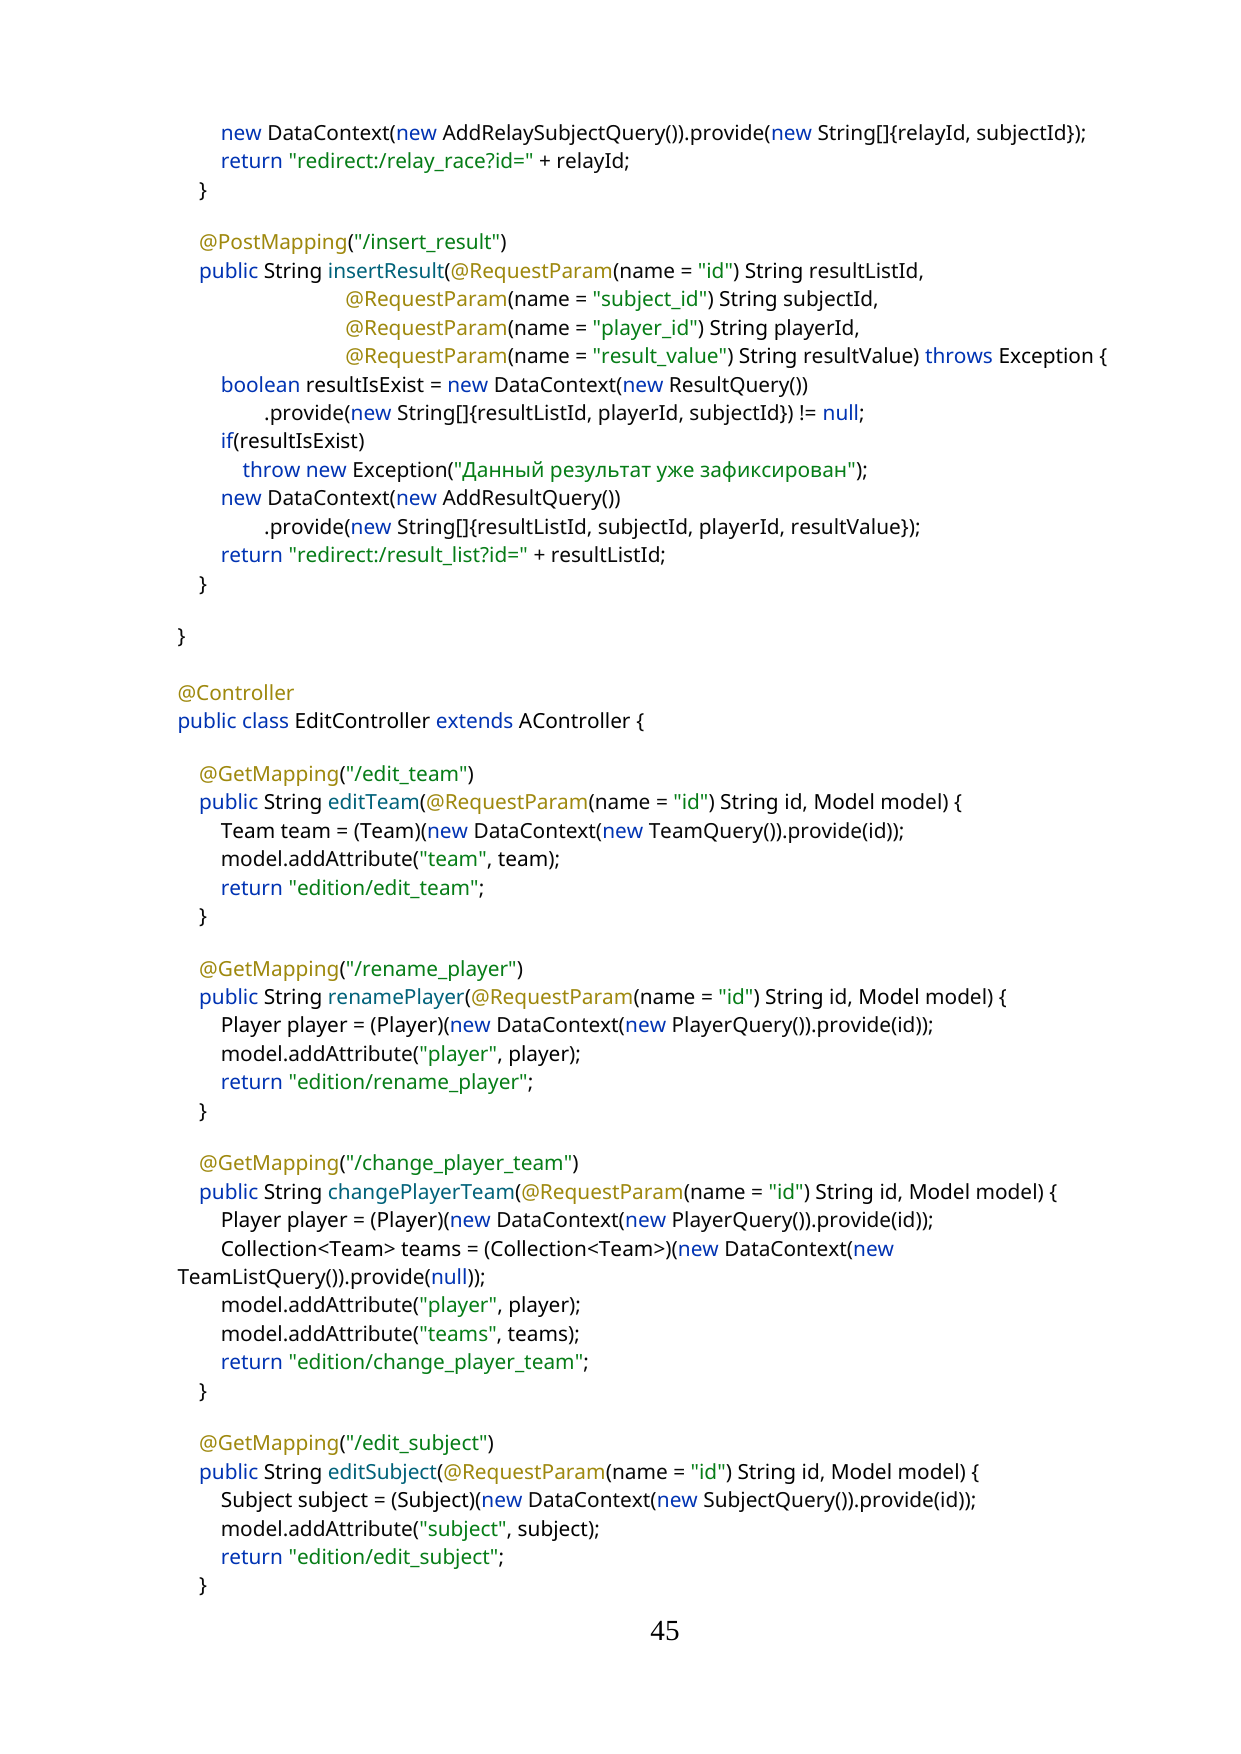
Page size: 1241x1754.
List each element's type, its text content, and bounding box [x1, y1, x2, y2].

text @Controller public class EditController extends AController { @GetMapping("/edit_team") public String editTeam(@RequestParam(name = "id") String id, Model model) { Team team = (Team)(new DataContext(new TeamQuery()).provide(id)); model.addAttribute("team", team); return "edition/edit_team"; } @GetMapping("/rename_player") public String renamePlayer(@RequestParam(name = "id") String id, Model model) { Player player = (Player)(new DataContext(new PlayerQuery()).provide(id)); model.addAttribute("player", player); return "edition/rename_player"; } @GetMapping("/change_player_team") public String changePlayerTeam(@RequestParam(name = "id") String id, Model model) { Player player = (Player)(new DataContext(new PlayerQuery()).provide(id)); Collection<Team> teams = (Collection<Team>)(new DataContext(new TeamListQuery()).provide(null)); model.addAttribute("player", player); model.addAttribute("teams", teams); return "edition/change_player_team"; } @GetMapping("/edit_subject") public String editSubject(@RequestParam(name = "id") String id, Model model) { Subject subject = (Subject)(new DataContext(new SubjectQuery()).provide(id)); model.addAttribute("subject", subject); return "edition/edit_subject"; } [177, 678, 1152, 1599]
text new DataContext(new AddRelaySubjectQuery()).provide(new String[]{relayId, subjectId}); return "redirect:/relay_race?id=" + relayId; } @PostMapping("/insert_result") public String insertResult(@RequestParam(name = "id") String resultListId, @RequestParam(name = "subject_id") String subjectId, @RequestParam(name = "player_id") String playerId, @RequestParam(name = "result_value") String resultValue) throws Exception { boolean resultIsExist = new DataContext(new ResultQuery()) .provide(new String[]{resultListId, playerId, subjectId}) != null; if(resultIsExist) throw new Exception("Данный результат уже зафиксирован"); new DataContext(new AddResultQuery()) .provide(new String[]{resultListId, subjectId, playerId, resultValue}); return "redirect:/result_list?id=" + resultListId; } } [177, 118, 1152, 650]
